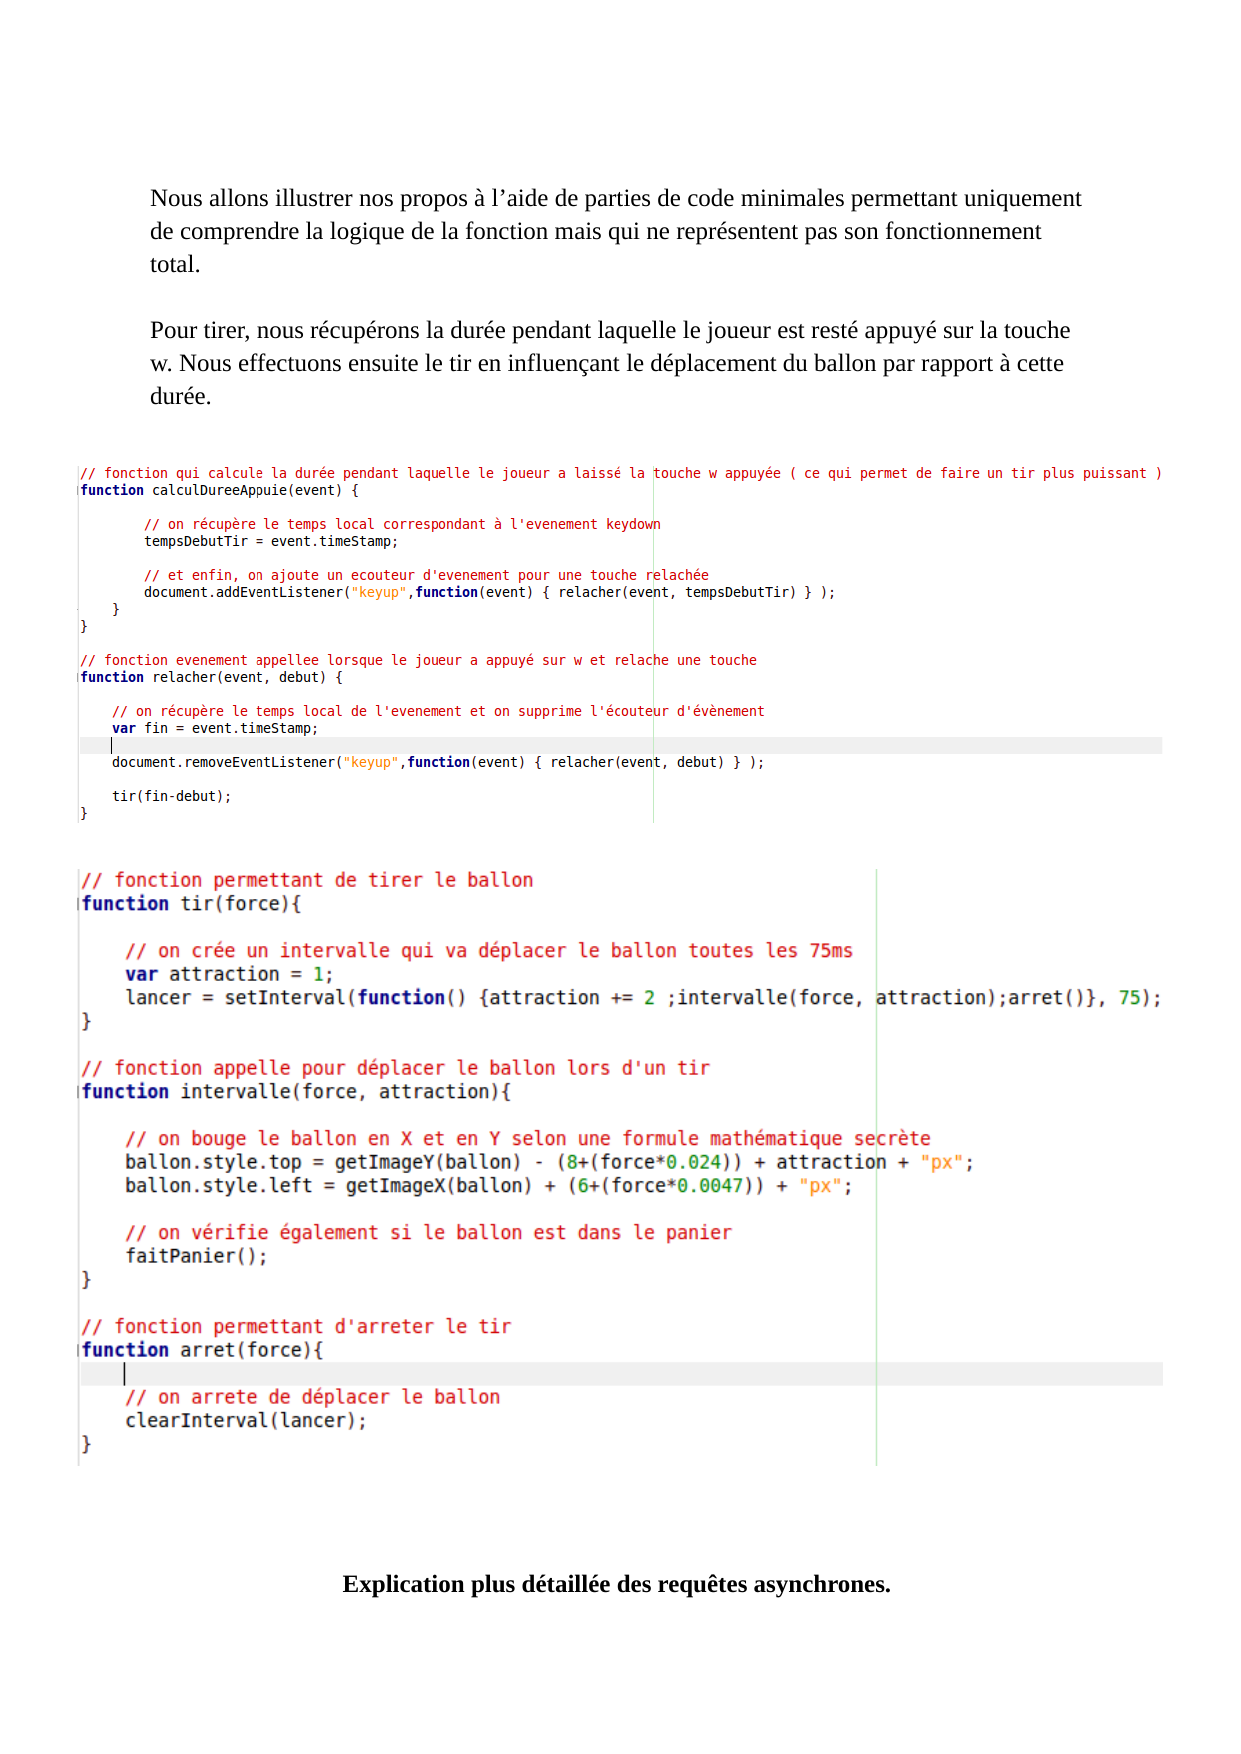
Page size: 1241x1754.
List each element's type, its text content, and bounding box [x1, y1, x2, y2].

picture [77, 869, 1163, 1466]
text Pour tirer, nous récupérons la durée pendant laquelle le joueur est resté appuyé sur la touche w. Nous effectuons ensuite le tir en influençant le déplacement du ballon par rapport à cette durée. [150, 315, 1090, 410]
text Explication plus détaillée des requêtes asynchrones. [150, 1569, 1090, 1597]
picture [77, 466, 1163, 823]
text Nous allons illustrer nos propos à l’aide de parties de code minimales permettant uniquement de comprendre la logique de la fonction mais qui ne représentent pas son fonctionnement total. [150, 183, 1090, 278]
